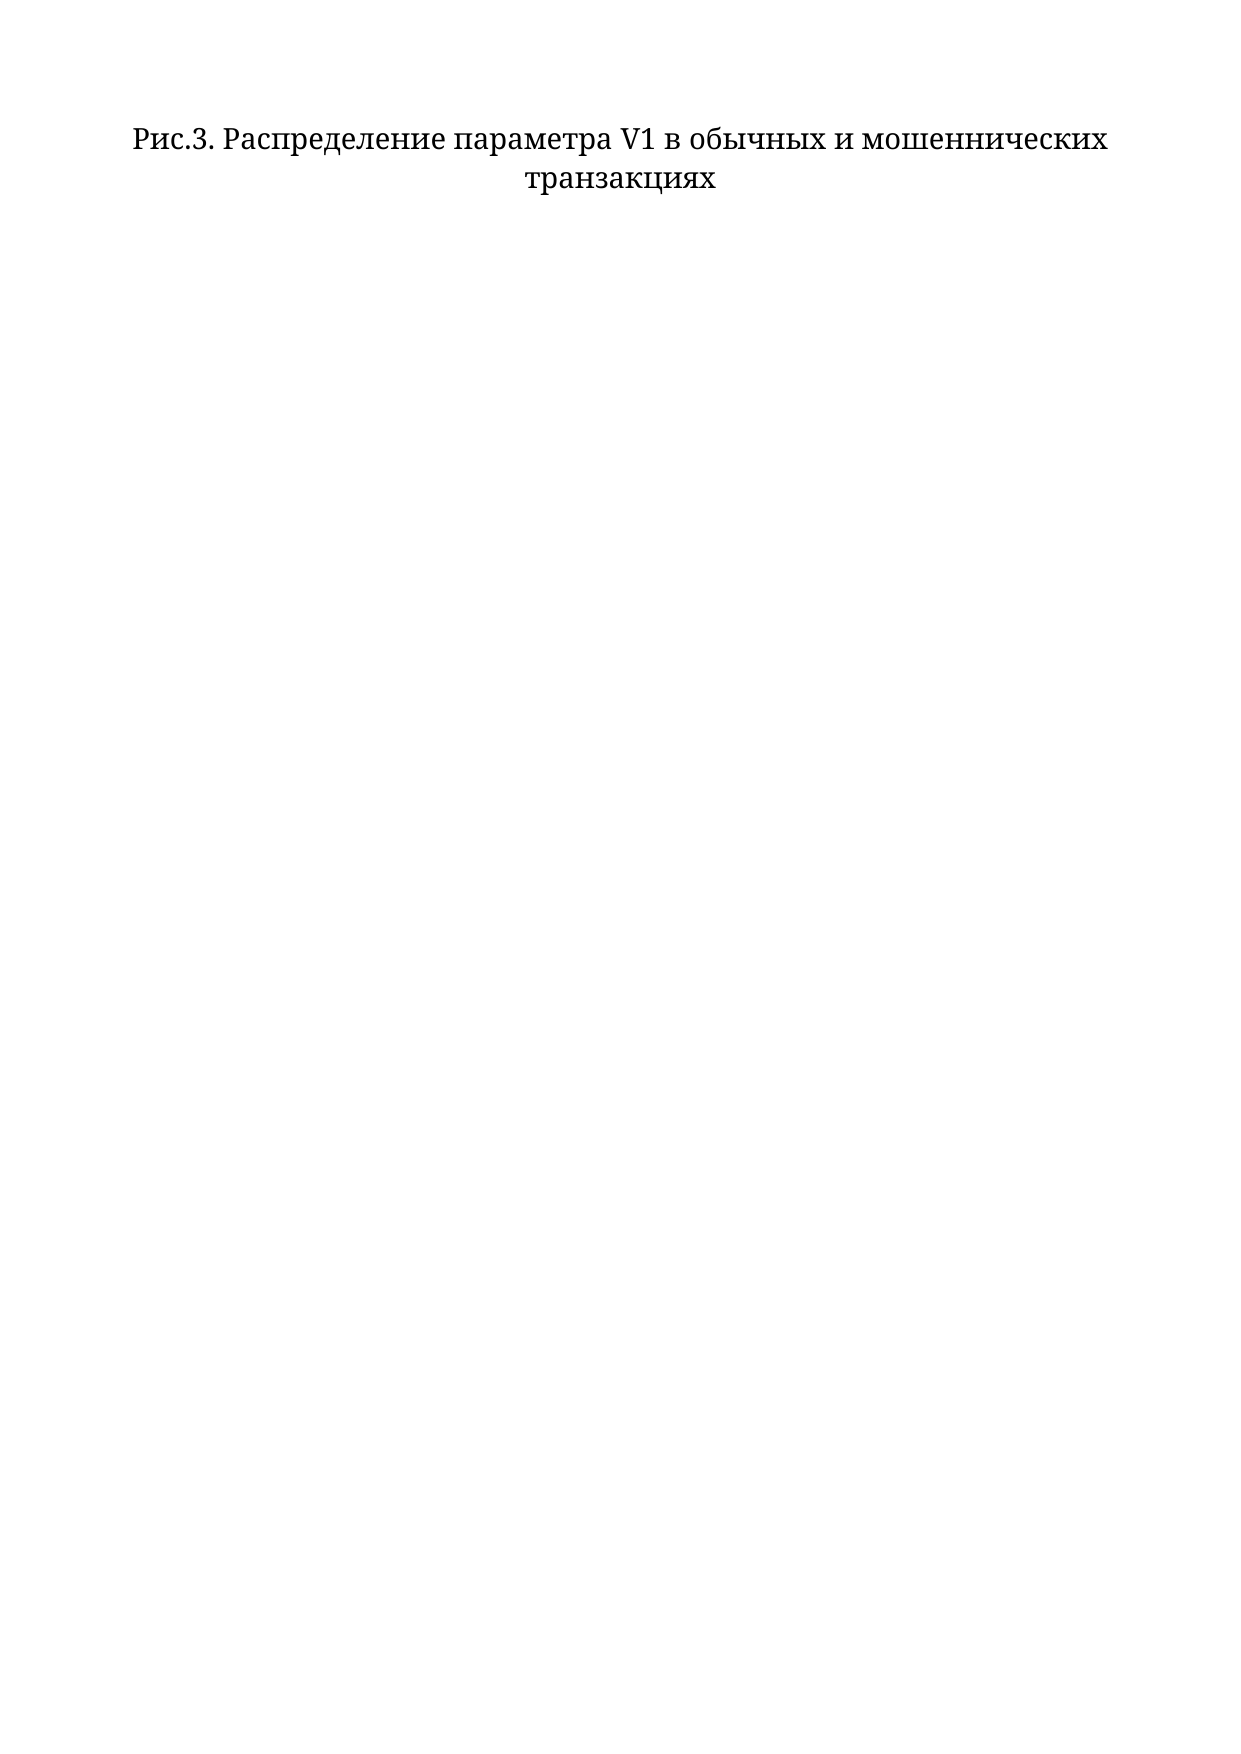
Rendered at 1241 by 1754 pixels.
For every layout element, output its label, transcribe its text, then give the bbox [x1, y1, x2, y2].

text Рис.3. Распределение параметра V1 в обычных и мошеннических транзакциях [118, 118, 1122, 197]
